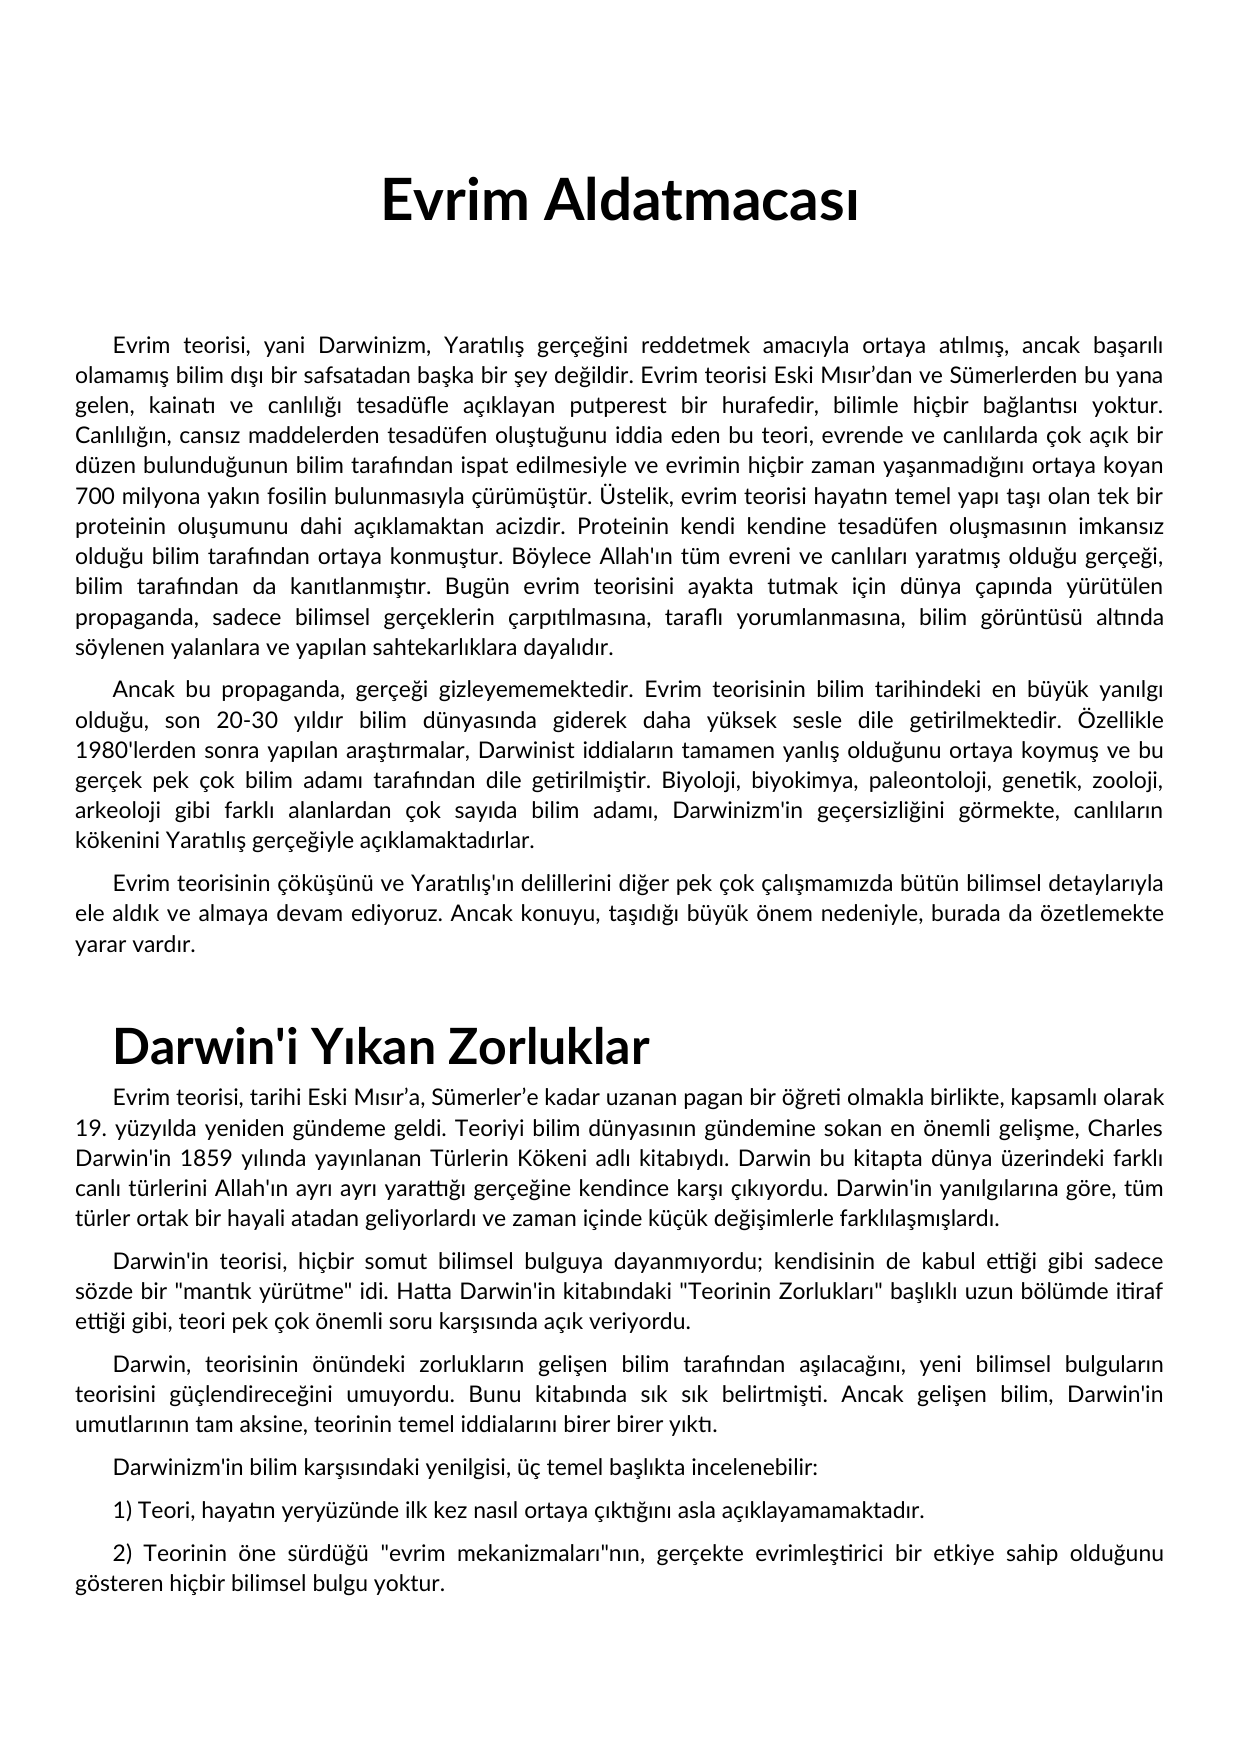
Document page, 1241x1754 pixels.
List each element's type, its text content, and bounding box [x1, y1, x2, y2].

subtitle Darwin'i Yıkan Zorluklar [112, 1015, 1165, 1075]
text 2) Teorinin öne sürdüğü "evrim mekanizmaları"nın, gerçekte evrimleştirici bir etkiye sahip olduğunu gösteren hiçbir bilimsel bulgu yoktur. [75, 1538, 1165, 1596]
text 1) Teori, hayatın yeryüzünde ilk kez nasıl ortaya çıktığını asla açıklayamamaktadır. [75, 1496, 1165, 1523]
text Darwinizm'in bilim karşısındaki yenilgisi, üç temel başlıkta incelenebilir: [75, 1453, 1165, 1480]
text Evrim teorisi, yani Darwinizm, Yaratılış gerçeğini reddetmek amacıyla ortaya atılmış, ancak başarılı olamamış bilim dışı bir safsatadan başka bir şey değildir. Evrim teorisi Eski Mısır’dan ve Sümerlerden bu yana gelen, kainatı ve canlılığı tesadüfle açıklayan putperest bir hurafedir, bilimle hiçbir bağlantısı yoktur. Canlılığın, cansız maddelerden tesadüfen oluştuğunu iddia eden bu teori, evrende ve canlılarda çok açık bir düzen bulunduğunun bilim tarafından ispat edilmesiyle ve evrimin hiçbir zaman yaşanmadığını ortaya koyan 700 milyona yakın fosilin bulunmasıyla çürümüştür. Üstelik, evrim teorisi hayatın temel yapı taşı olan tek bir proteinin oluşumunu dahi açıklamaktan acizdir. Proteinin kendi kendine tesadüfen oluşmasının imkansız olduğu bilim tarafından ortaya konmuştur. Böylece Allah'ın tüm evreni ve canlıları yaratmış olduğu gerçeği, bilim tarafından da kanıtlanmıştır. Bugün evrim teorisini ayakta tutmak için dünya çapında yürütülen propaganda, sadece bilimsel gerçeklerin çarpıtılmasına, taraflı yorumlanmasına, bilim görüntüsü altında söylenen yalanlara ve yapılan sahtekarlıklara dayalıdır. [75, 330, 1165, 660]
text Evrim teorisi, tarihi Eski Mısır’a, Sümerler’e kadar uzanan pagan bir öğreti olmakla birlikte, kapsamlı olarak 19. yüzyılda yeniden gündeme geldi. Teoriyi bilim dünyasının gündemine sokan en önemli gelişme, Charles Darwin'in 1859 yılında yayınlanan Türlerin Kökeni adlı kitabıydı. Darwin bu kitapta dünya üzerindeki farklı canlı türlerini Allah'ın ayrı ayrı yarattığı gerçeğine kendince karşı çıkıyordu. Darwin'in yanılgılarına göre, tüm türler ortak bir hayali atadan geliyorlardı ve zaman içinde küçük değişimlerle farklılaşmışlardı. [75, 1083, 1165, 1231]
text Darwin, teorisinin önündeki zorlukların gelişen bilim tarafından aşılacağını, yeni bilimsel bulguların teorisini güçlendireceğini umuyordu. Bunu kitabında sık sık belirtmişti. Ancak gelişen bilim, Darwin'in umutlarının tam aksine, teorinin temel iddialarını birer birer yıktı. [75, 1350, 1165, 1438]
text Evrim teorisinin çöküşünü ve Yaratılış'ın delillerini diğer pek çok çalışmamızda bütün bilimsel detaylarıyla ele aldık ve almaya devam ediyoruz. Ancak konuyu, taşıdığı büyük önem nedeniyle, burada da özetlemekte yarar vardır. [75, 869, 1165, 957]
subtitle Evrim Aldatmacası [75, 162, 1165, 232]
text Darwin'in teorisi, hiçbir somut bilimsel bulguya dayanmıyordu; kendisinin de kabul ettiği gibi sadece sözde bir "mantık yürütme" idi. Hatta Darwin'in kitabındaki "Teorinin Zorlukları" başlıklı uzun bölümde itiraf ettiği gibi, teori pek çok önemli soru karşısında açık veriyordu. [75, 1247, 1165, 1334]
text Ancak bu propaganda, gerçeği gizleyememektedir. Evrim teorisinin bilim tarihindeki en büyük yanılgı olduğu, son 20-30 yıldır bilim dünyasında giderek daha yüksek sesle dile getirilmektedir. Özellikle 1980'lerden sonra yapılan araştırmalar, Darwinist iddiaların tamamen yanlış olduğunu ortaya koymuş ve bu gerçek pek çok bilim adamı tarafından dile getirilmiştir. Biyoloji, biyokimya, paleontoloji, genetik, zooloji, arkeoloji gibi farklı alanlardan çok sayıda bilim adamı, Darwinizm'in geçersizliğini görmekte, canlıların kökenini Yaratılış gerçeğiyle açıklamaktadırlar. [75, 675, 1165, 854]
